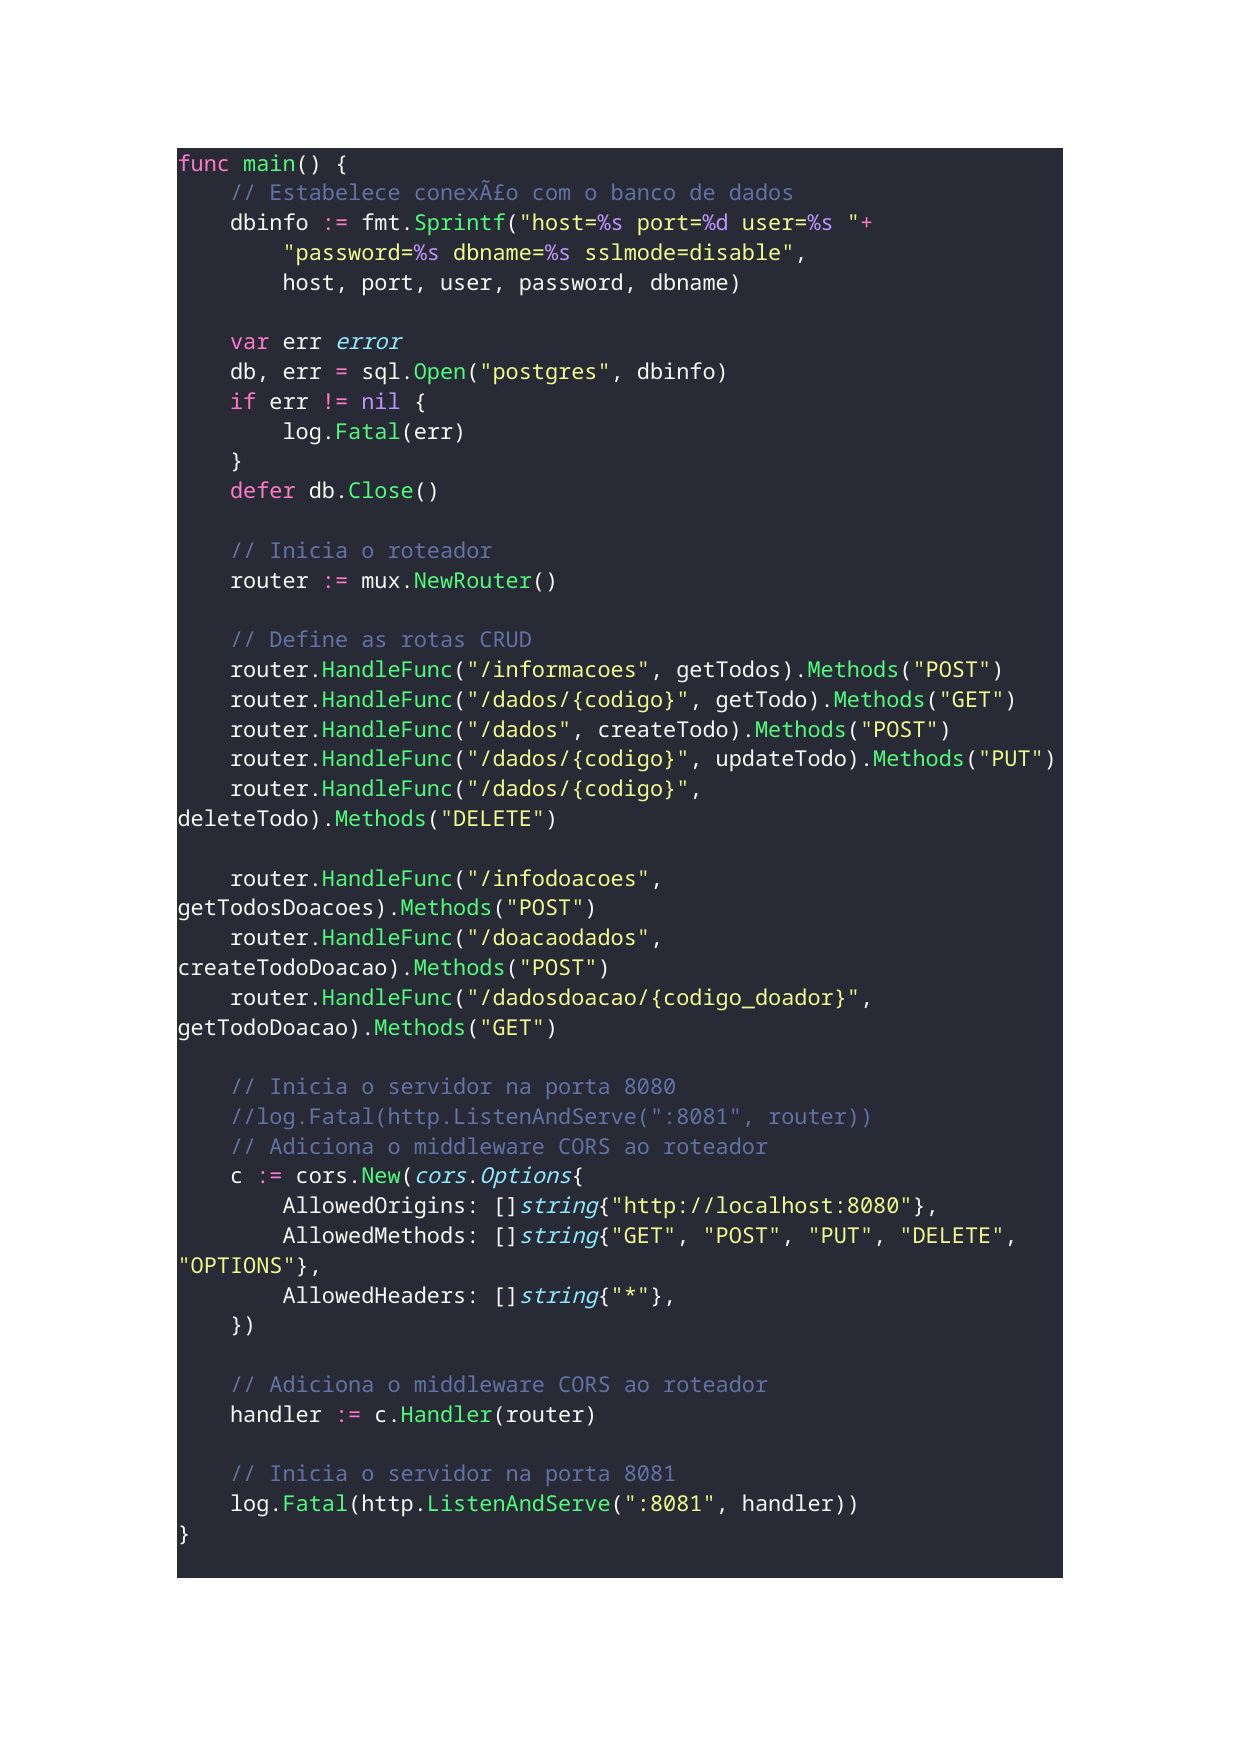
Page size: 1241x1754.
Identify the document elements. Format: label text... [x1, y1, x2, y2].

text // Inicia o servidor na porta 8080 [177, 1071, 1063, 1101]
text router.HandleFunc("/infodoacoes", getTodosDoacoes).Methods("POST") [177, 863, 1063, 922]
text } [177, 446, 1063, 475]
text // Estabelece conexÃ£o com o banco de dados [177, 177, 1063, 207]
text db, err = sql.Open("postgres", dbinfo) [177, 356, 1063, 386]
text var err error [177, 326, 1063, 356]
text if err != nil { [177, 386, 1063, 416]
text } [177, 1518, 1063, 1548]
text // Adiciona o middleware CORS ao roteador [177, 1369, 1063, 1399]
text router.HandleFunc("/dados/{codigo}", deleteTodo).Methods("DELETE") [177, 773, 1063, 833]
text }) [177, 1309, 1063, 1339]
text log.Fatal(http.ListenAndServe(":8081", handler)) [177, 1488, 1063, 1518]
text defer db.Close() [177, 475, 1063, 505]
text dbinfo := fmt.Sprintf("host=%s port=%d user=%s "+ [177, 207, 1063, 237]
text // Define as rotas CRUD [177, 624, 1063, 654]
text // Adiciona o middleware CORS ao roteador [177, 1131, 1063, 1161]
text router := mux.NewRouter() [177, 565, 1063, 594]
text router.HandleFunc("/dados/{codigo}", updateTodo).Methods("PUT") [177, 743, 1063, 773]
text router.HandleFunc("/dados/{codigo}", getTodo).Methods("GET") [177, 684, 1063, 714]
text // Inicia o roteador [177, 535, 1063, 565]
text AllowedOrigins: []string{"http://localhost:8080"}, [177, 1190, 1063, 1220]
text log.Fatal(err) [177, 416, 1063, 446]
text host, port, user, password, dbname) [177, 267, 1063, 297]
text "password=%s dbname=%s sslmode=disable", [177, 237, 1063, 267]
text router.HandleFunc("/informacoes", getTodos).Methods("POST") [177, 654, 1063, 684]
text AllowedHeaders: []string{"*"}, [177, 1280, 1063, 1309]
text router.HandleFunc("/dadosdoacao/{codigo_doador}", getTodoDoacao).Methods("GET") [177, 982, 1063, 1041]
text // Inicia o servidor na porta 8081 [177, 1458, 1063, 1488]
text AllowedMethods: []string{"GET", "POST", "PUT", "DELETE", "OPTIONS"}, [177, 1220, 1063, 1280]
text //log.Fatal(http.ListenAndServe(":8081", router)) [177, 1101, 1063, 1131]
text router.HandleFunc("/dados", createTodo).Methods("POST") [177, 714, 1063, 743]
text handler := c.Handler(router) [177, 1399, 1063, 1429]
text router.HandleFunc("/doacaodados", createTodoDoacao).Methods("POST") [177, 922, 1063, 982]
text c := cors.New(cors.Options{ [177, 1161, 1063, 1190]
text func main() { [177, 148, 1063, 177]
